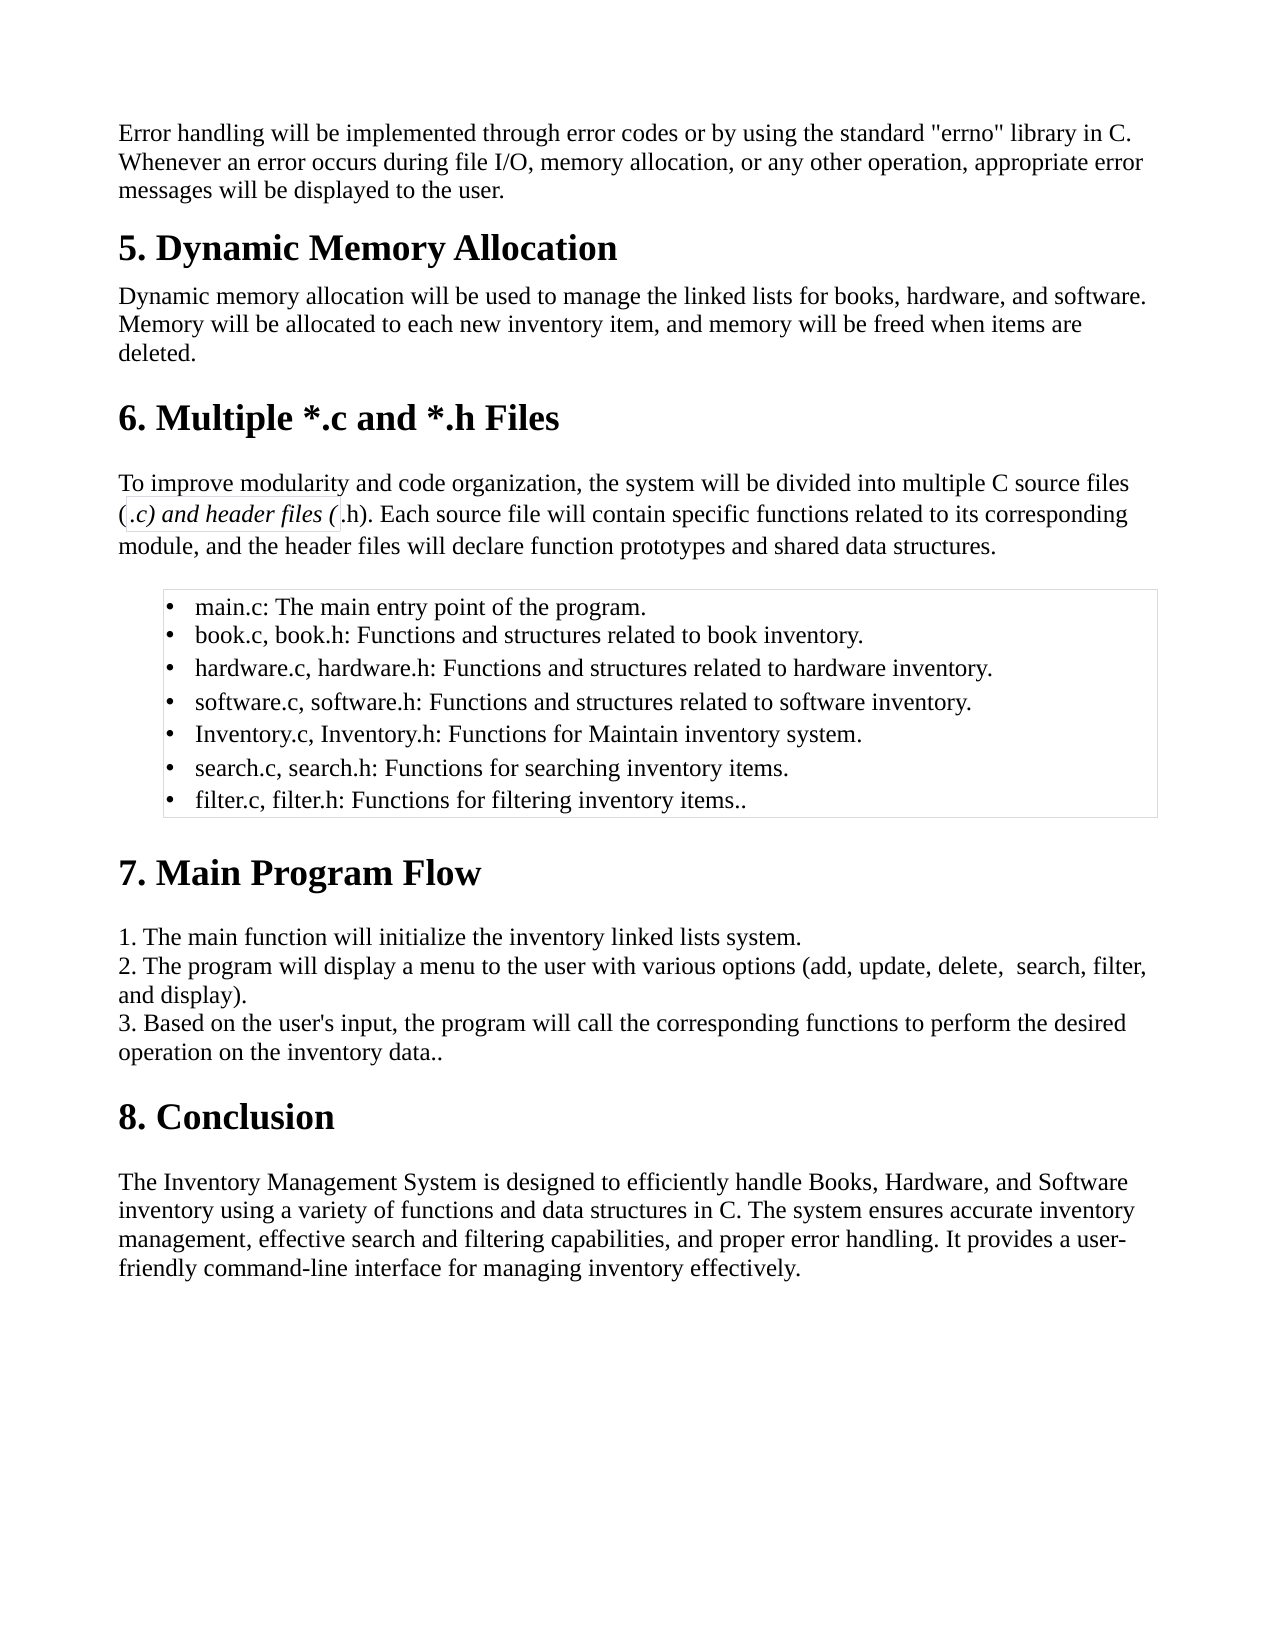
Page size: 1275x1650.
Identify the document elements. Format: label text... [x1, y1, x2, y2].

list search.c, search.h: Functions for searching inventory items. [164, 749, 1157, 781]
text 6. Multiple *.c and *.h Files [118, 396, 1157, 439]
text 7. Main Program Flow [118, 850, 1157, 893]
subtitle 5. Dynamic Memory Allocation [118, 225, 1157, 268]
list hardware.c, hardware.h: Functions and structures related to hardware inventory. [164, 651, 1157, 682]
text To improve modularity and code organization, the system will be divided into multiple C source files (.c) and header files (.h). Each source file will contain specific functions related to its corresponding module, and the header files will declare function prototypes and shared data structures. [118, 468, 1157, 560]
list book.c, book.h: Functions and structures related to book inventory. [164, 617, 1157, 649]
list main.c: The main entry point of the program. [164, 590, 1157, 617]
list Inventory.c, Inventory.h: Functions for Maintain inventory system. [164, 717, 1157, 748]
list filter.c, filter.h: Functions for filtering inventory items.. [164, 783, 1157, 817]
list software.c, software.h: Functions and structures related to software inventory. [164, 683, 1157, 715]
text 3. Based on the user's input, the program will call the corresponding functions to perform the desired operation on the inventory data.. [118, 1008, 1157, 1066]
text Dynamic memory allocation will be used to manage the linked lists for books, hardware, and software. Memory will be allocated to each new inventory item, and memory will be freed when items are deleted. [118, 281, 1157, 367]
text 1. The main function will initialize the inventory linked lists system. [118, 922, 1157, 951]
text The Inventory Management System is designed to efficiently handle Books, Hardware, and Software inventory using a variety of functions and data structures in C. The system ensures accurate inventory management, effective search and filtering capabilities, and proper error handling. It provides a user-friendly command-line interface for managing inventory effectively. [118, 1167, 1157, 1282]
text 8. Conclusion [118, 1095, 1157, 1138]
text 2. The program will display a menu to the user with various options (add, update, delete, search, filter, and display). [118, 951, 1157, 1008]
text Error handling will be implemented through error codes or by using the standard "errno" library in C. Whenever an error occurs during file I/O, memory allocation, or any other operation, appropriate error messages will be displayed to the user. [118, 118, 1157, 204]
